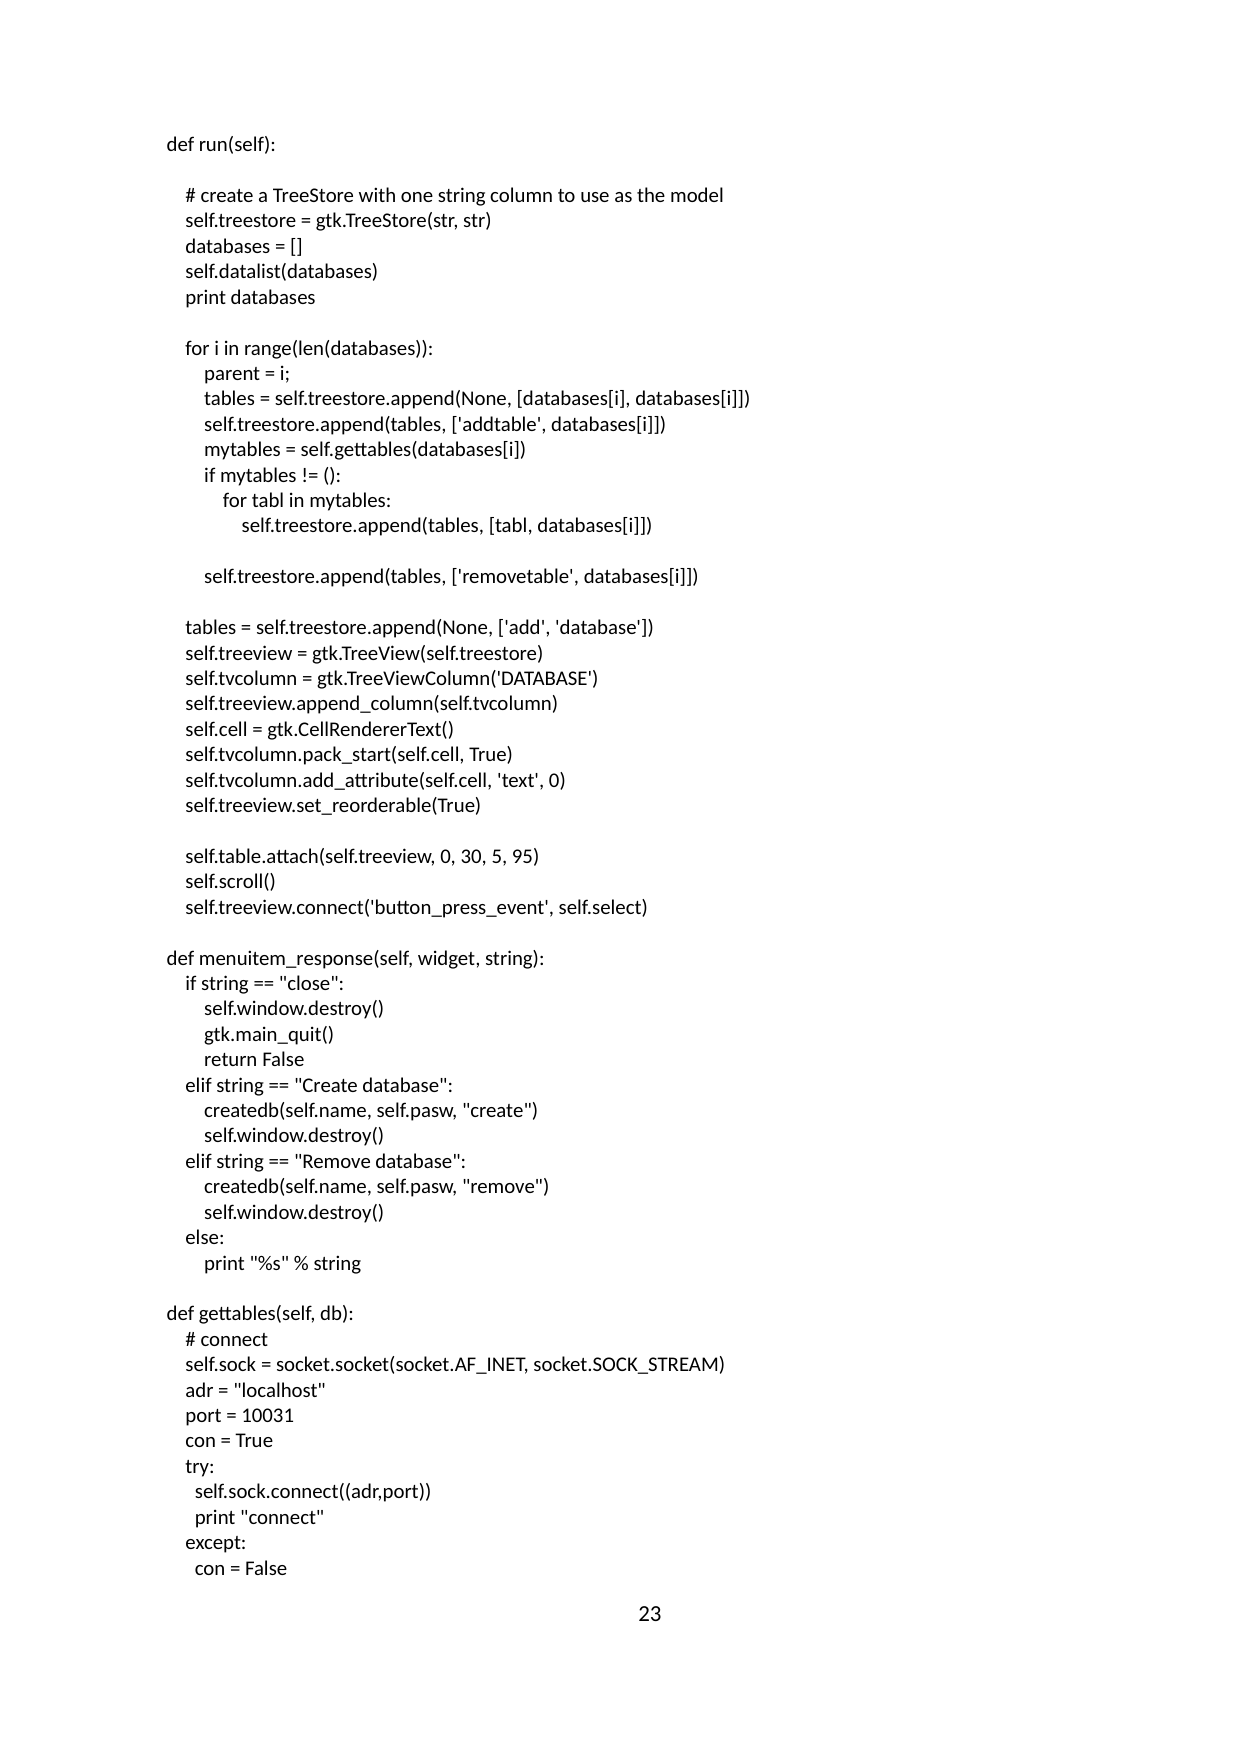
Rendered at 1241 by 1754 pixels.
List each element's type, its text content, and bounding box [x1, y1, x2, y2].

text # connect [148, 1326, 1152, 1351]
text self.sock.connect((adr,port)) [148, 1478, 1152, 1504]
text else: [148, 1224, 1152, 1250]
text self.tvcolumn.add_attribute(self.cell, 'text', 0) [148, 767, 1152, 792]
text parent = i; [148, 360, 1152, 386]
text self.treeview = gtk.TreeView(self.treestore) [148, 640, 1152, 665]
text elif string == "Remove database": [148, 1148, 1152, 1173]
text self.cell = gtk.CellRendererText() [148, 716, 1152, 741]
text self.table.attach(self.treeview, 0, 30, 5, 95) [148, 843, 1152, 868]
text for tabl in mytables: [148, 487, 1152, 513]
text def menuitem_response(self, widget, string): [148, 945, 1152, 970]
text self.treeview.connect('button_press_event', self.select) [148, 894, 1152, 919]
text self.scroll() [148, 868, 1152, 894]
text mytables = self.gettables(databases[i]) [148, 436, 1152, 462]
text port = 10031 [148, 1402, 1152, 1428]
text createdb(self.name, self.pasw, "create") [148, 1097, 1152, 1123]
text self.treestore = gtk.TreeStore(str, str) [148, 208, 1152, 233]
text print "%s" % string [148, 1250, 1152, 1275]
text if mytables != (): [148, 462, 1152, 487]
text self.treeview.append_column(self.tvcolumn) [148, 691, 1152, 716]
text def gettables(self, db): [148, 1301, 1152, 1326]
text con = False [148, 1555, 1152, 1580]
text if string == "close": [148, 970, 1152, 996]
text adr = "localhost" [148, 1377, 1152, 1402]
text self.treestore.append(tables, ['addtable', databases[i]]) [148, 411, 1152, 436]
text gtk.main_quit() [148, 1021, 1152, 1046]
text self.treeview.set_reorderable(True) [148, 792, 1152, 818]
text createdb(self.name, self.pasw, "remove") [148, 1173, 1152, 1199]
text con = True [148, 1428, 1152, 1453]
text self.window.destroy() [148, 1123, 1152, 1148]
text tables = self.treestore.append(None, ['add', 'database']) [148, 614, 1152, 640]
text def run(self): [148, 131, 1152, 157]
text databases = [] [148, 233, 1152, 258]
text self.window.destroy() [148, 996, 1152, 1021]
text # create a TreeStore with one string column to use as the model [148, 182, 1152, 208]
text tables = self.treestore.append(None, [databases[i], databases[i]]) [148, 386, 1152, 411]
text try: [148, 1453, 1152, 1478]
text self.treestore.append(tables, ['removetable', databases[i]]) [148, 563, 1152, 589]
text self.tvcolumn.pack_start(self.cell, True) [148, 741, 1152, 767]
text except: [148, 1529, 1152, 1555]
text self.treestore.append(tables, [tabl, databases[i]]) [148, 513, 1152, 538]
text print databases [148, 284, 1152, 309]
text for i in range(len(databases)): [148, 335, 1152, 360]
text self.datalist(databases) [148, 258, 1152, 284]
text self.sock = socket.socket(socket.AF_INET, socket.SOCK_STREAM) [148, 1351, 1152, 1377]
text return False [148, 1046, 1152, 1072]
text print "connect" [148, 1504, 1152, 1529]
text self.window.destroy() [148, 1199, 1152, 1224]
text self.tvcolumn = gtk.TreeViewColumn('DATABASE') [148, 665, 1152, 691]
text elif string == "Create database": [148, 1072, 1152, 1097]
